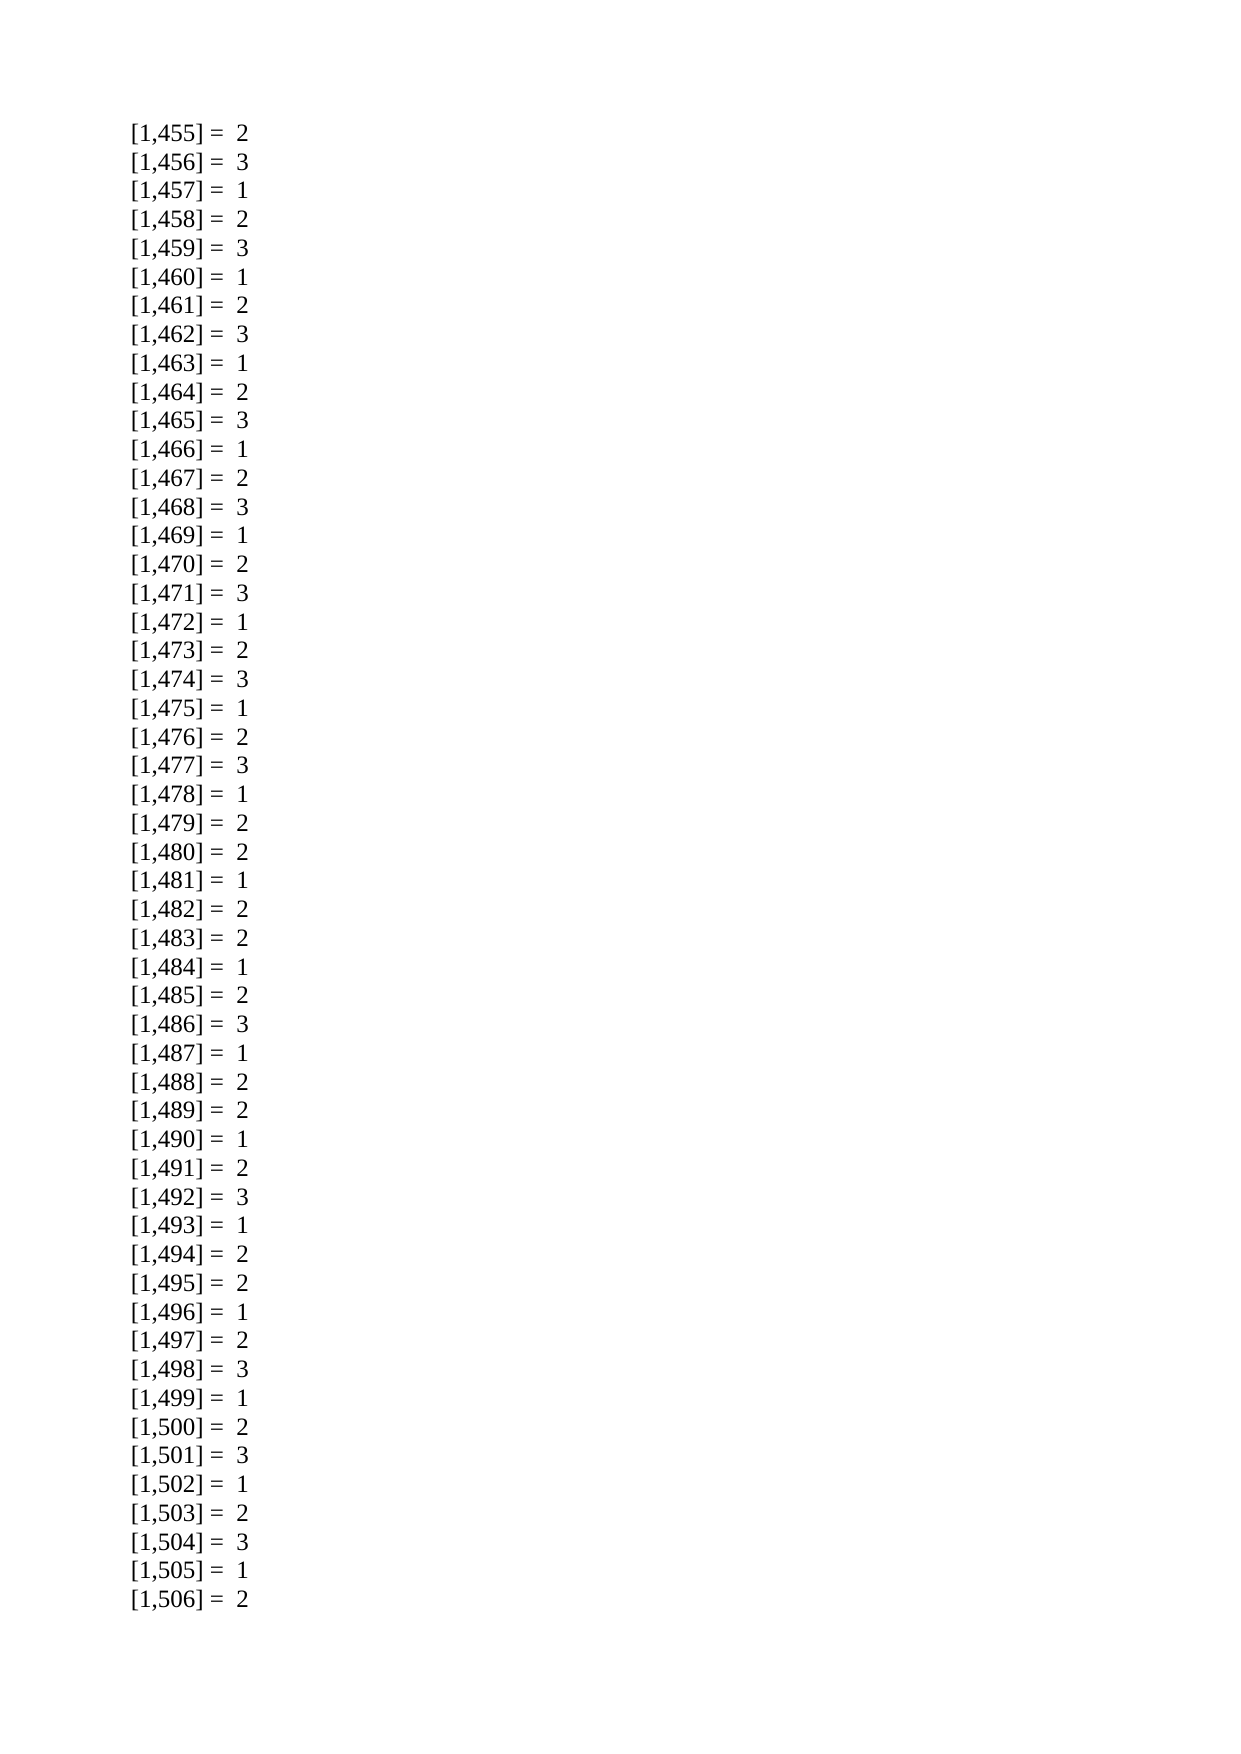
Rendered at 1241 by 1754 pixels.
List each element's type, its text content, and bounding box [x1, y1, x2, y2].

text [1,455] = 2 [118, 118, 1122, 147]
text [1,459] = 3 [118, 233, 1122, 262]
text [1,502] = 1 [118, 1469, 1122, 1498]
text [1,487] = 1 [118, 1038, 1122, 1067]
text [1,488] = 2 [118, 1067, 1122, 1096]
text [1,485] = 2 [118, 981, 1122, 1009]
text [1,498] = 3 [118, 1354, 1122, 1383]
text [1,505] = 1 [118, 1556, 1122, 1584]
text [1,496] = 1 [118, 1297, 1122, 1326]
text [1,468] = 3 [118, 492, 1122, 521]
text [1,482] = 2 [118, 894, 1122, 923]
text [1,486] = 3 [118, 1009, 1122, 1038]
text [1,476] = 2 [118, 722, 1122, 751]
text [1,489] = 2 [118, 1096, 1122, 1124]
text [1,458] = 2 [118, 204, 1122, 233]
text [1,467] = 2 [118, 463, 1122, 492]
text [1,461] = 2 [118, 291, 1122, 319]
text [1,466] = 1 [118, 434, 1122, 463]
text [1,503] = 2 [118, 1498, 1122, 1527]
text [1,475] = 1 [118, 693, 1122, 722]
text [1,481] = 1 [118, 866, 1122, 894]
text [1,471] = 3 [118, 578, 1122, 607]
text [1,457] = 1 [118, 176, 1122, 204]
text [1,493] = 1 [118, 1211, 1122, 1239]
text [1,491] = 2 [118, 1153, 1122, 1182]
text [1,494] = 2 [118, 1239, 1122, 1268]
text [1,456] = 3 [118, 147, 1122, 176]
text [1,472] = 1 [118, 607, 1122, 636]
text [1,478] = 1 [118, 779, 1122, 808]
text [1,470] = 2 [118, 549, 1122, 578]
text [1,480] = 2 [118, 837, 1122, 866]
text [1,477] = 3 [118, 751, 1122, 779]
text [1,465] = 3 [118, 406, 1122, 434]
text [1,479] = 2 [118, 808, 1122, 837]
text [1,495] = 2 [118, 1268, 1122, 1297]
text [1,474] = 3 [118, 664, 1122, 693]
text [1,463] = 1 [118, 348, 1122, 377]
text [1,497] = 2 [118, 1326, 1122, 1354]
text [1,500] = 2 [118, 1412, 1122, 1441]
text [1,492] = 3 [118, 1182, 1122, 1211]
text [1,464] = 2 [118, 377, 1122, 406]
text [1,504] = 3 [118, 1527, 1122, 1556]
text [1,499] = 1 [118, 1383, 1122, 1412]
text [1,506] = 2 [118, 1584, 1122, 1613]
text [1,473] = 2 [118, 636, 1122, 664]
text [1,484] = 1 [118, 952, 1122, 981]
text [1,462] = 3 [118, 319, 1122, 348]
text [1,490] = 1 [118, 1124, 1122, 1153]
text [1,469] = 1 [118, 521, 1122, 549]
text [1,501] = 3 [118, 1441, 1122, 1469]
text [1,460] = 1 [118, 262, 1122, 291]
text [1,483] = 2 [118, 923, 1122, 952]
